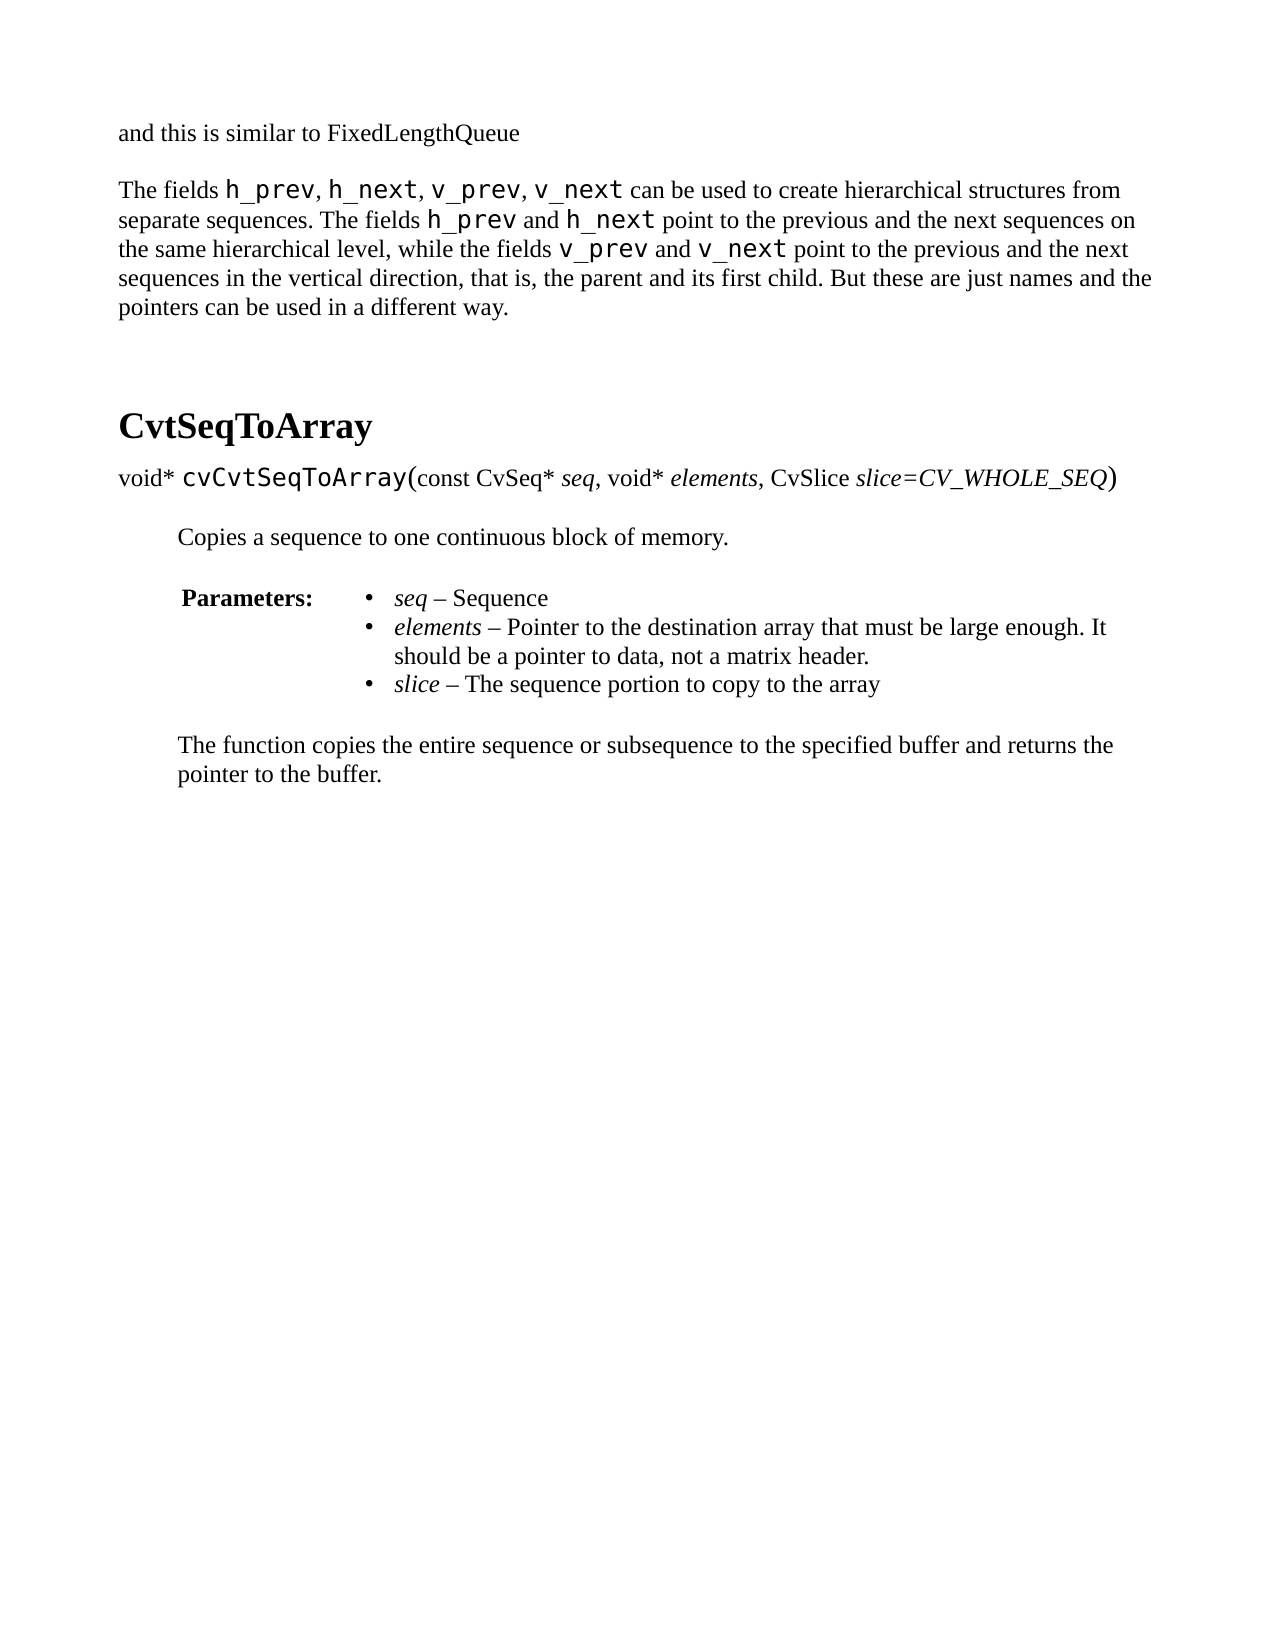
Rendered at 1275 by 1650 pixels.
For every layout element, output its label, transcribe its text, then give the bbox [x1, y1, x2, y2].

list Copies a sequence to one continuous block of memory. [177, 522, 1157, 551]
subtitle void* cvCvtSeqToArray(const CvSeq* seq, void* elements, CvSlice slice=CV_WHOLE_SEQ) [118, 459, 1157, 493]
subtitle CvtSeqToArray [118, 403, 1157, 447]
list The function copies the entire sequence or subsequence to the specified buffer and returns the pointer to the buffer. [177, 731, 1157, 788]
text and this is similar to FixedLengthQueue [118, 118, 1157, 147]
text The fields h_prev, h_next, v_prev, v_next can be used to create hierarchical structures from separate sequences. The fields h_prev and h_next point to the previous and the next sequences on the same hierarchical level, while the fields v_prev and v_next point to the previous and the next sequences in the vertical direction, that is, the parent and its first child. But these are just names and the pointers can be used in a different way. [118, 176, 1157, 321]
table_header seq – Sequence elements – Pointer to the destination array that must be large enough. It should be a pointer to data, not a matrix header. slice – The sequence portion to copy to the array [318, 580, 1157, 731]
table_header Parameters: [177, 580, 318, 731]
